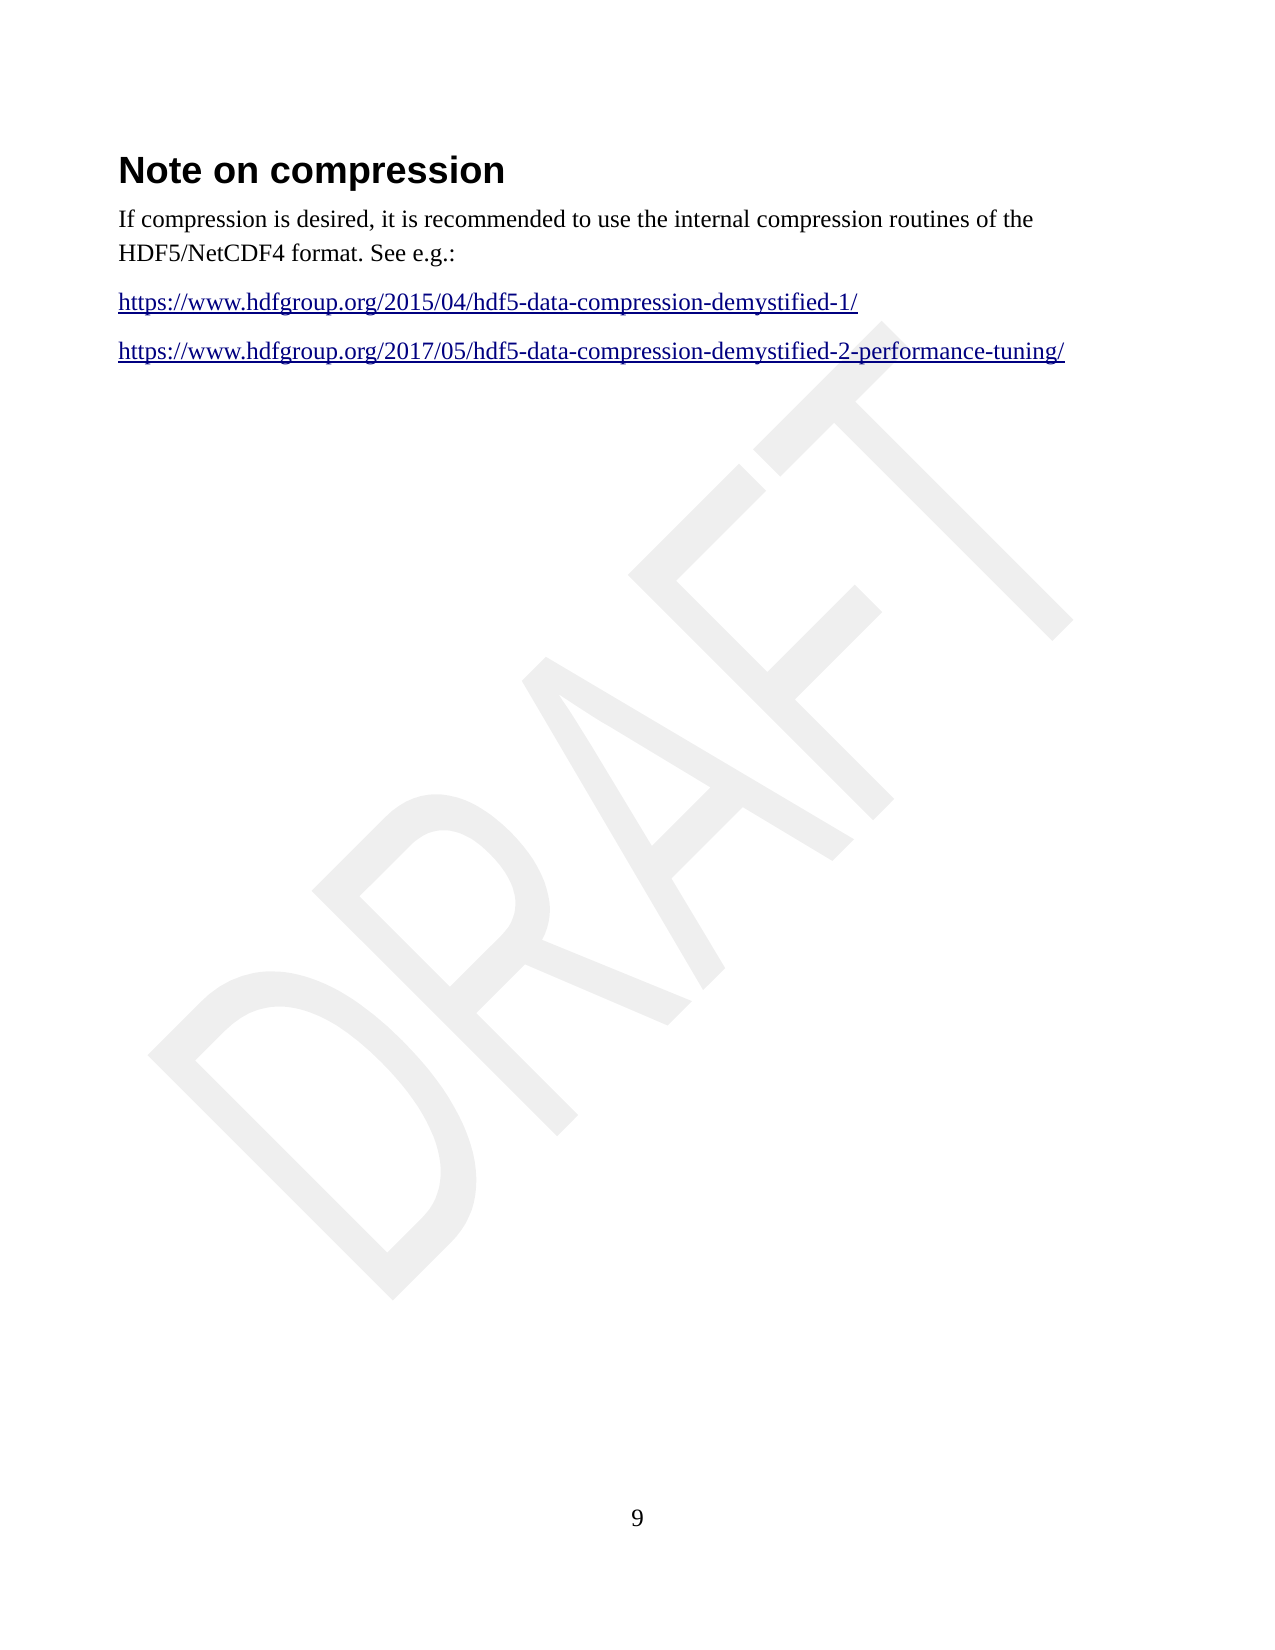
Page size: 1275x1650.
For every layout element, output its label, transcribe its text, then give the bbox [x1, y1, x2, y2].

text If compression is desired, it is recommended to use the internal compression routines of the HDF5/NetCDF4 format. See e.g.: [118, 204, 1157, 267]
subtitle Note on compression [118, 148, 1157, 191]
text https://www.hdfgroup.org/2017/05/hdf5-data-compression-demystified-2-performance-tuning/ [118, 336, 865, 361]
text https://www.hdfgroup.org/2017/05/hdf5-data-compression-demystified-2-performance-tuning/ [893, 336, 1157, 365]
text https://www.hdfgroup.org/2015/04/hdf5-data-compression-demystified-1/ [118, 287, 1157, 316]
